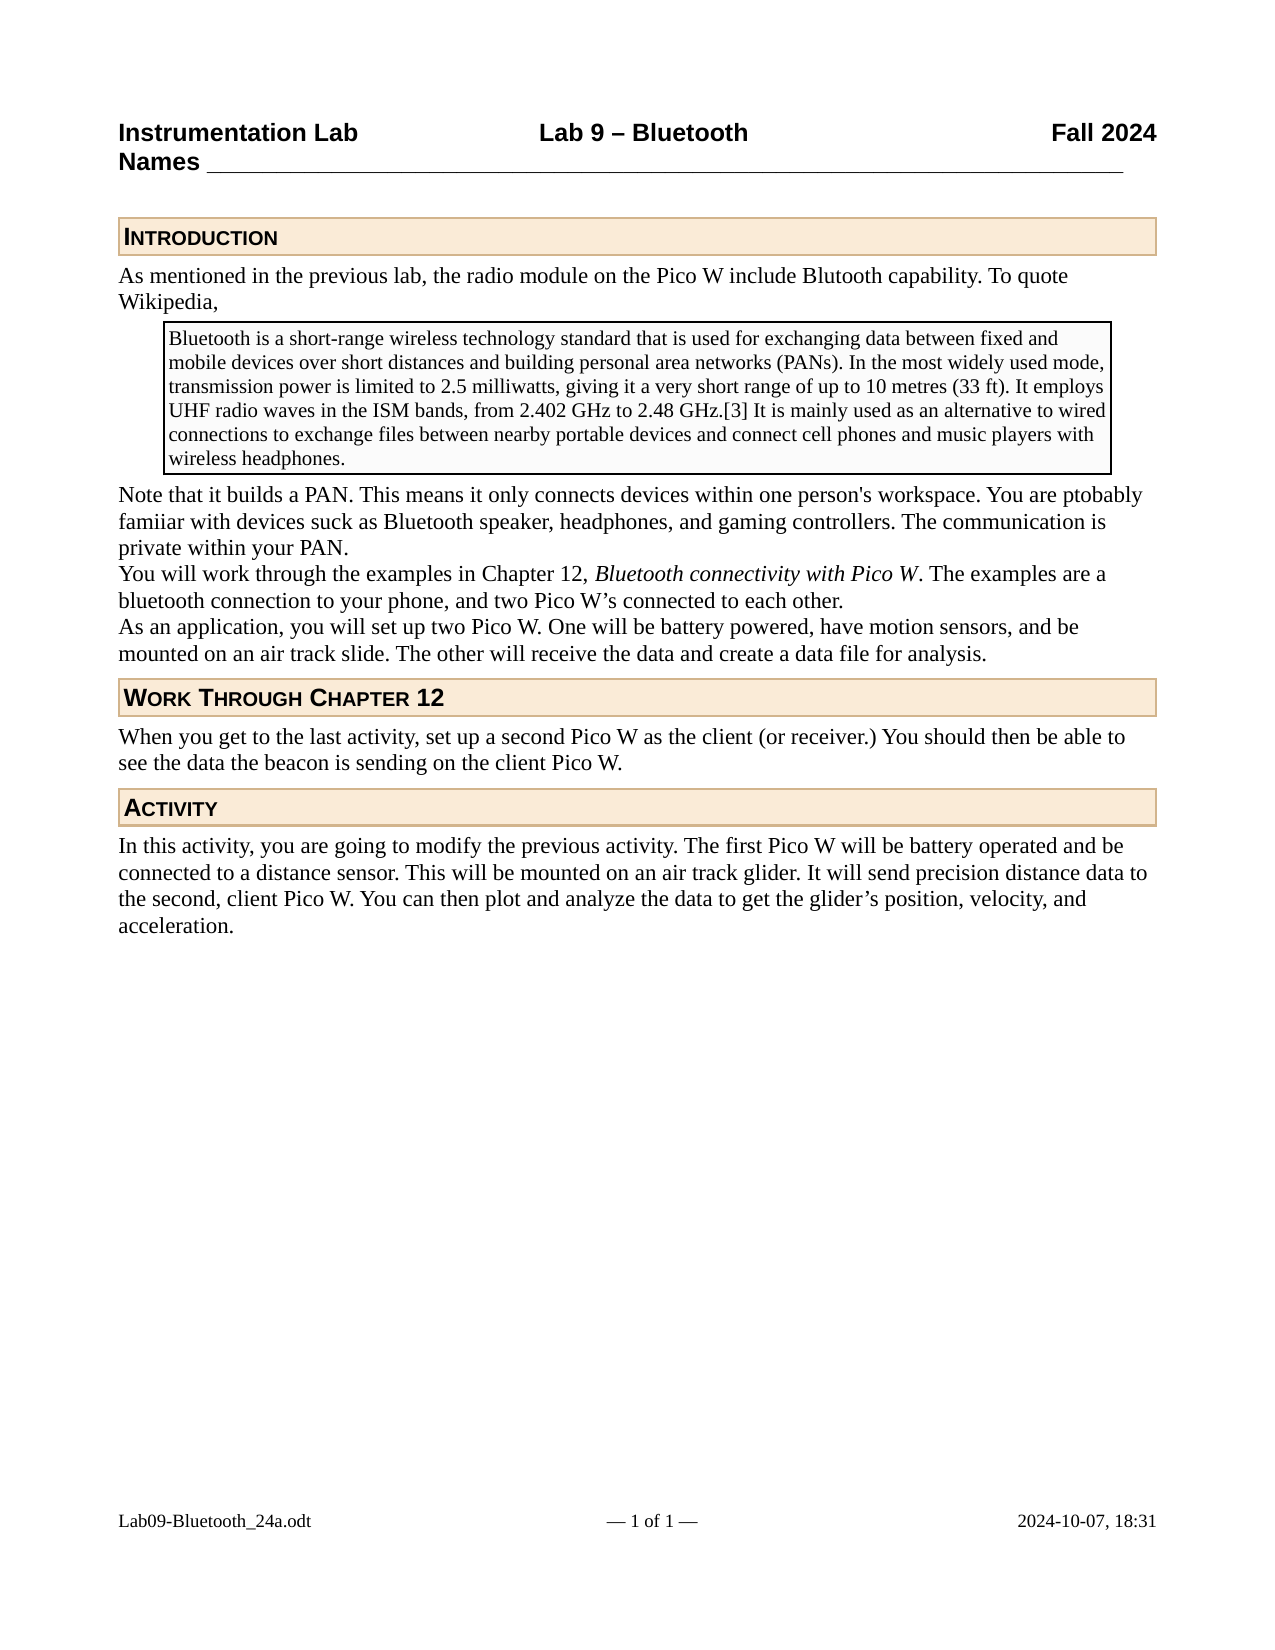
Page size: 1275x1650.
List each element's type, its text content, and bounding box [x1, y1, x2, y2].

text Note that it builds a PAN. This means it only connects devices within one person's workspace. You are ptobably famiiar with devices suck as Bluetooth speaker, headphones, and gaming controllers. The communication is private within your PAN. [118, 481, 1157, 561]
subtitle Introduction [120, 219, 1155, 254]
text When you get to the last activity, set up a second Pico W as the client (or receiver.) You should then be able to see the data the beacon is sending on the client Pico W. [118, 723, 1157, 776]
subtitle Activity [120, 790, 1155, 824]
text You will work through the examples in Chapter 12, Bluetooth connectivity with Pico W. The examples are a bluetooth connection to your phone, and two Pico W’s connected to each other. [118, 561, 1157, 613]
text In this activity, you are going to modify the previous activity. The first Pico W will be battery operated and be connected to a distance sensor. This will be mounted on an air track glider. It will send precision distance data to the second, client Pico W. You can then plot and analyze the data to get the glider’s position, velocity, and acceleration. [118, 833, 1157, 938]
text As mentioned in the previous lab, the radio module on the Pico W include Blutooth capability. To quote Wikipedia, [118, 262, 1157, 315]
subtitle Work Through Chapter 12 [120, 680, 1155, 715]
text As an application, you will set up two Pico W. One will be battery powered, have motion sensors, and be mounted on an air track slide. The other will receive the data and create a data file for analysis. [118, 613, 1157, 666]
text Bluetooth is a short-range wireless technology standard that is used for exchanging data between fixed and mobile devices over short distances and building personal area networks (PANs). In the most widely used mode, transmission power is limited to 2.5 milliwatts, giving it a very short range of up to 10 metres (33 ft). It employs UHF radio waves in the ISM bands, from 2.402 GHz to 2.48 GHz.[3] It is mainly used as an alternative to wired connections to exchange files between nearby portable devices and connect cell phones and music players with wireless headphones. [165, 323, 1110, 473]
